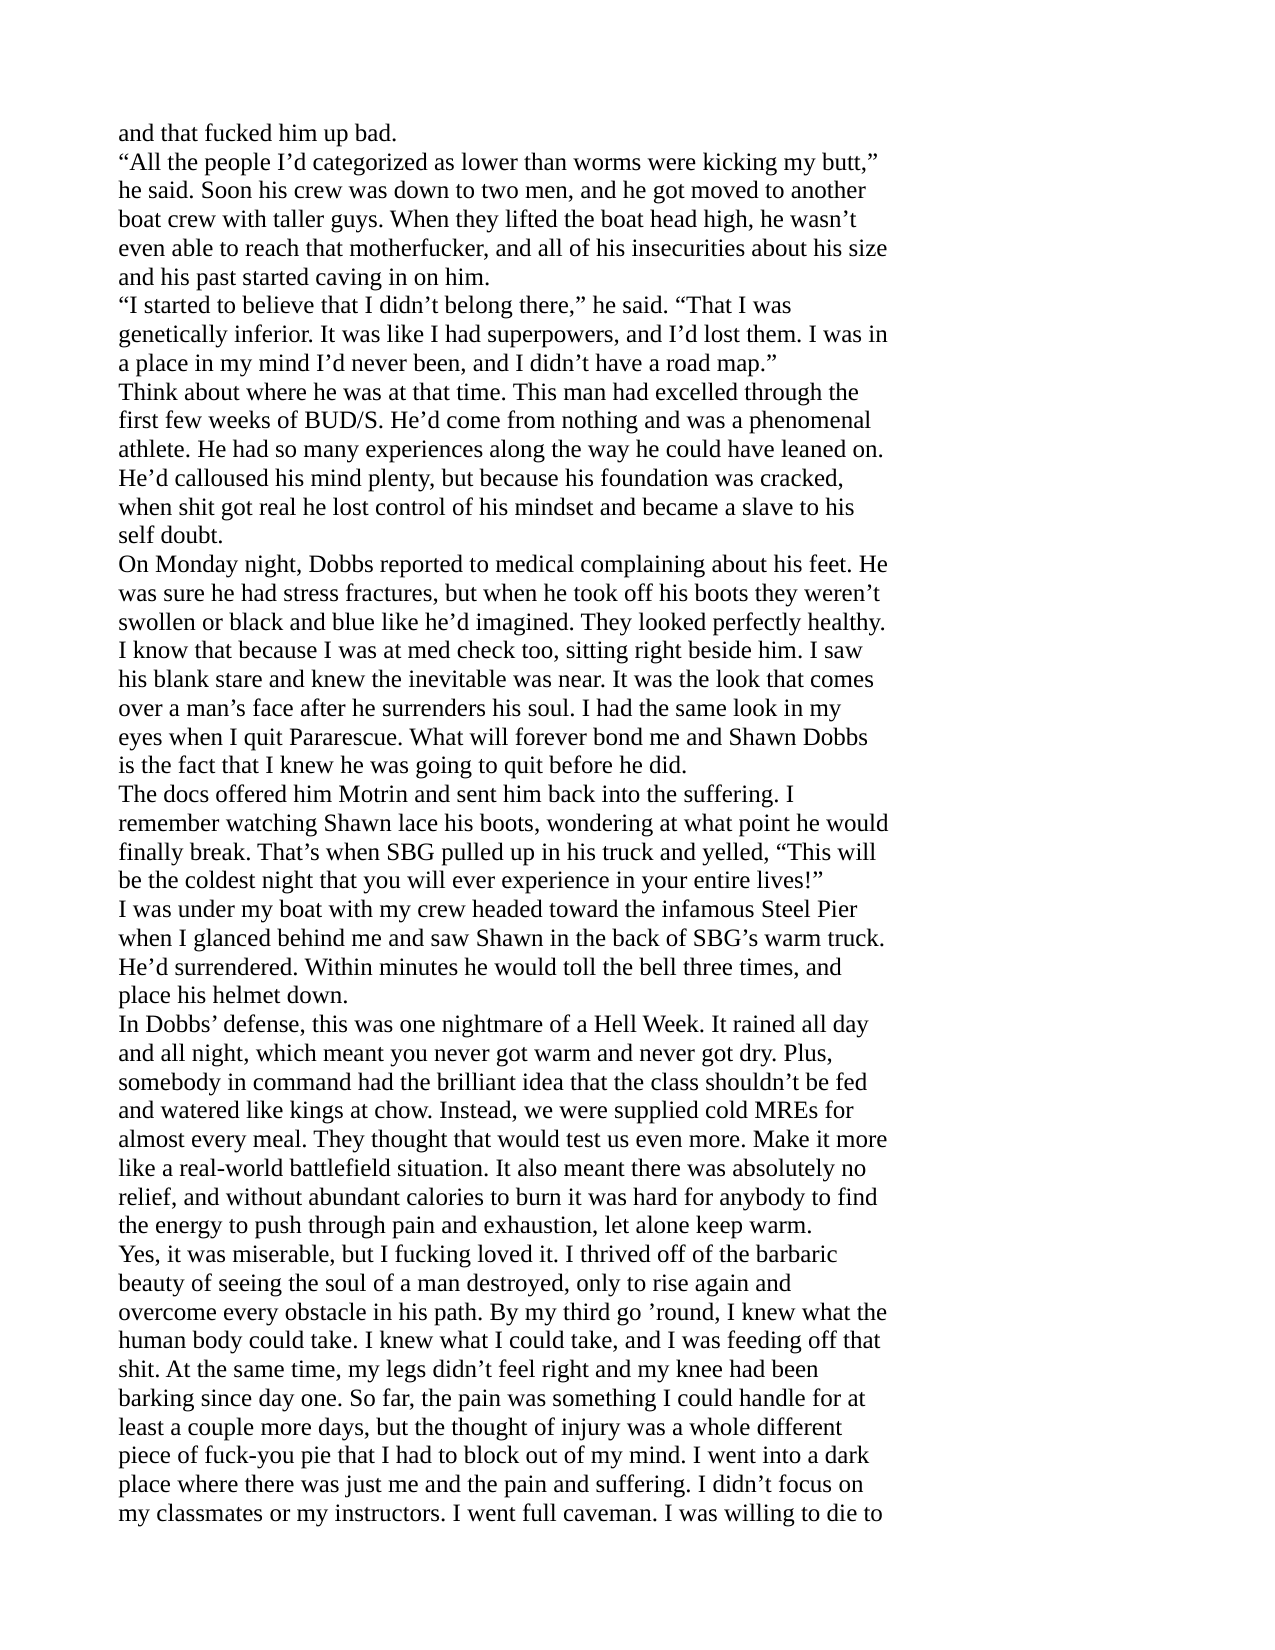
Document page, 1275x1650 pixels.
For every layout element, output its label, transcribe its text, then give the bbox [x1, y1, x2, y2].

text remember watching Shawn lace his boots, wondering at what point he would [118, 808, 1157, 837]
text was sure he had stress fractures, but when he took off his boots they weren’t [118, 578, 1157, 607]
text finally break. That’s when SBG pulled up in his truck and yelled, “This will [118, 837, 1157, 866]
text and that fucked him up bad. [118, 118, 1157, 147]
text least a couple more days, but the thought of injury was a whole different [118, 1412, 1157, 1441]
text relief, and without abundant calories to burn it was hard for anybody to find [118, 1182, 1157, 1211]
text first few weeks of BUD/S. He’d come from nothing and was a phenomenal [118, 406, 1157, 434]
text Think about where he was at that time. This man had excelled through the [118, 377, 1157, 406]
text when I glanced behind me and saw Shawn in the back of SBG’s warm truck. [118, 923, 1157, 952]
text “I started to believe that I didn’t belong there,” he said. “That I was [118, 291, 1157, 319]
text barking since day one. So far, the pain was something I could handle for at [118, 1383, 1157, 1412]
text On Monday night, Dobbs reported to medical complaining about his feet. He [118, 549, 1157, 578]
text over a man’s face after he surrenders his soul. I had the same look in my [118, 693, 1157, 722]
text boat crew with taller guys. When they lifted the boat head high, he wasn’t [118, 204, 1157, 233]
text the energy to push through pain and exhaustion, let alone keep warm. [118, 1211, 1157, 1239]
text eyes when I quit Pararescue. What will forever bond me and Shawn Dobbs [118, 722, 1157, 751]
text be the coldest night that you will ever experience in your entire lives!” [118, 866, 1157, 894]
text He’d calloused his mind plenty, but because his foundation was cracked, [118, 463, 1157, 492]
text piece of fuck-you pie that I had to block out of my mind. I went into a dark [118, 1441, 1157, 1469]
text is the fact that I knew he was going to quit before he did. [118, 751, 1157, 779]
text when shit got real he lost control of his mindset and became a slave to his [118, 492, 1157, 521]
text almost every meal. They thought that would test us even more. Make it more [118, 1124, 1157, 1153]
text self doubt. [118, 521, 1157, 549]
text overcome every obstacle in his path. By my third go ’round, I knew what the [118, 1297, 1157, 1326]
text like a real-world battlefield situation. It also meant there was absolutely no [118, 1153, 1157, 1182]
text place where there was just me and the pain and suffering. I didn’t focus on [118, 1469, 1157, 1498]
text He’d surrendered. Within minutes he would toll the bell three times, and [118, 952, 1157, 981]
text In Dobbs’ defense, this was one nightmare of a Hell Week. It rained all day [118, 1009, 1157, 1038]
text Yes, it was miserable, but I fucking loved it. I thrived off of the barbaric [118, 1239, 1157, 1268]
text place his helmet down. [118, 981, 1157, 1009]
text a place in my mind I’d never been, and I didn’t have a road map.” [118, 348, 1157, 377]
text “All the people I’d categorized as lower than worms were kicking my butt,” [118, 147, 1157, 176]
text beauty of seeing the soul of a man destroyed, only to rise again and [118, 1268, 1157, 1297]
text somebody in command had the brilliant idea that the class shouldn’t be fed [118, 1067, 1157, 1096]
text The docs offered him Motrin and sent him back into the suffering. I [118, 779, 1157, 808]
text shit. At the same time, my legs didn’t feel right and my knee had been [118, 1354, 1157, 1383]
text human body could take. I knew what I could take, and I was feeding off that [118, 1326, 1157, 1354]
text his blank stare and knew the inevitable was near. It was the look that comes [118, 664, 1157, 693]
text I know that because I was at med check too, sitting right beside him. I saw [118, 636, 1157, 664]
text my classmates or my instructors. I went full caveman. I was willing to die to [118, 1498, 1157, 1527]
text I was under my boat with my crew headed toward the infamous Steel Pier [118, 894, 1157, 923]
text athlete. He had so many experiences along the way he could have leaned on. [118, 434, 1157, 463]
text he said. Soon his crew was down to two men, and he got moved to another [118, 176, 1157, 204]
text swollen or black and blue like he’d imagined. They looked perfectly healthy. [118, 607, 1157, 636]
text genetically inferior. It was like I had superpowers, and I’d lost them. I was in [118, 319, 1157, 348]
text and watered like kings at chow. Instead, we were supplied cold MREs for [118, 1096, 1157, 1124]
text even able to reach that motherfucker, and all of his insecurities about his size [118, 233, 1157, 262]
text and his past started caving in on him. [118, 262, 1157, 291]
text and all night, which meant you never got warm and never got dry. Plus, [118, 1038, 1157, 1067]
